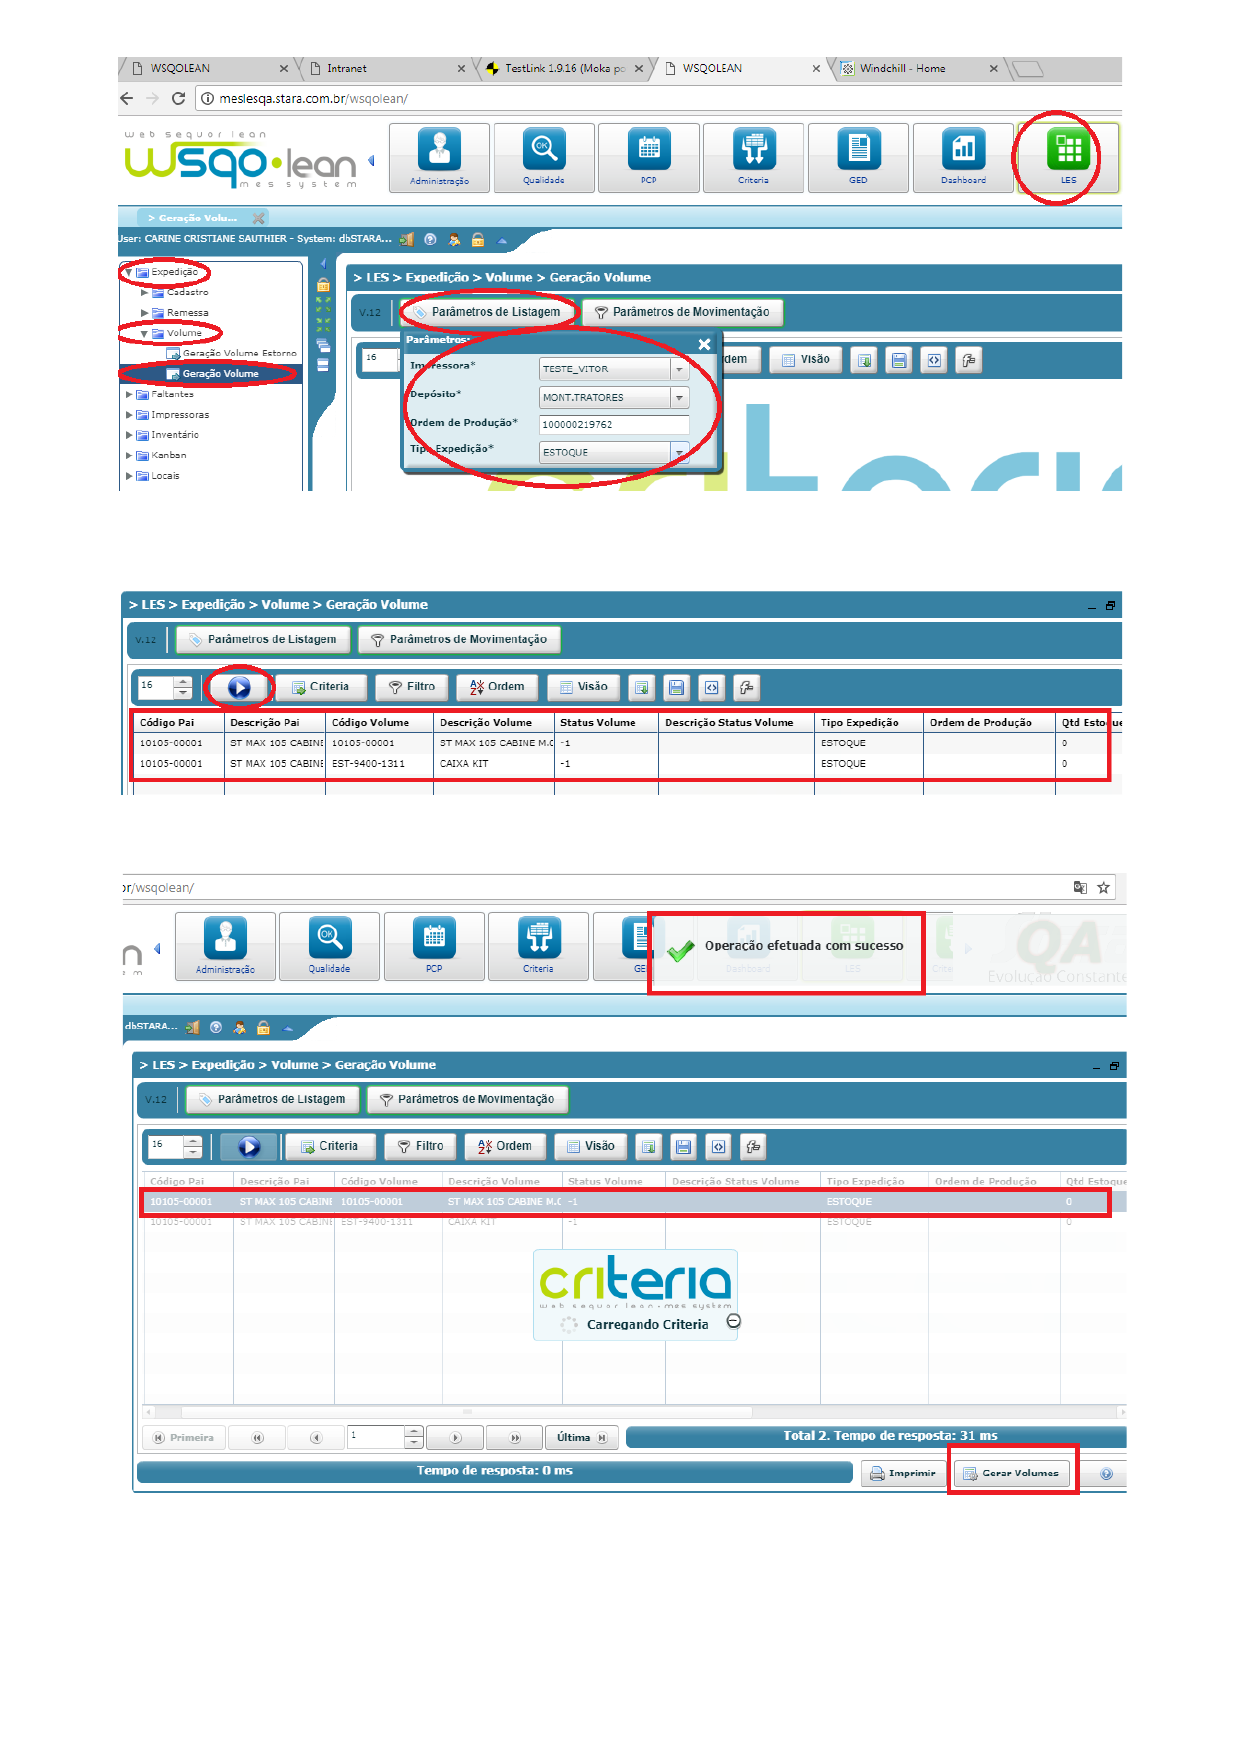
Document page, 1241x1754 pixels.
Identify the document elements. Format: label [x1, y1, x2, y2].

picture [118, 586, 1123, 795]
picture [122, 873, 1127, 1497]
